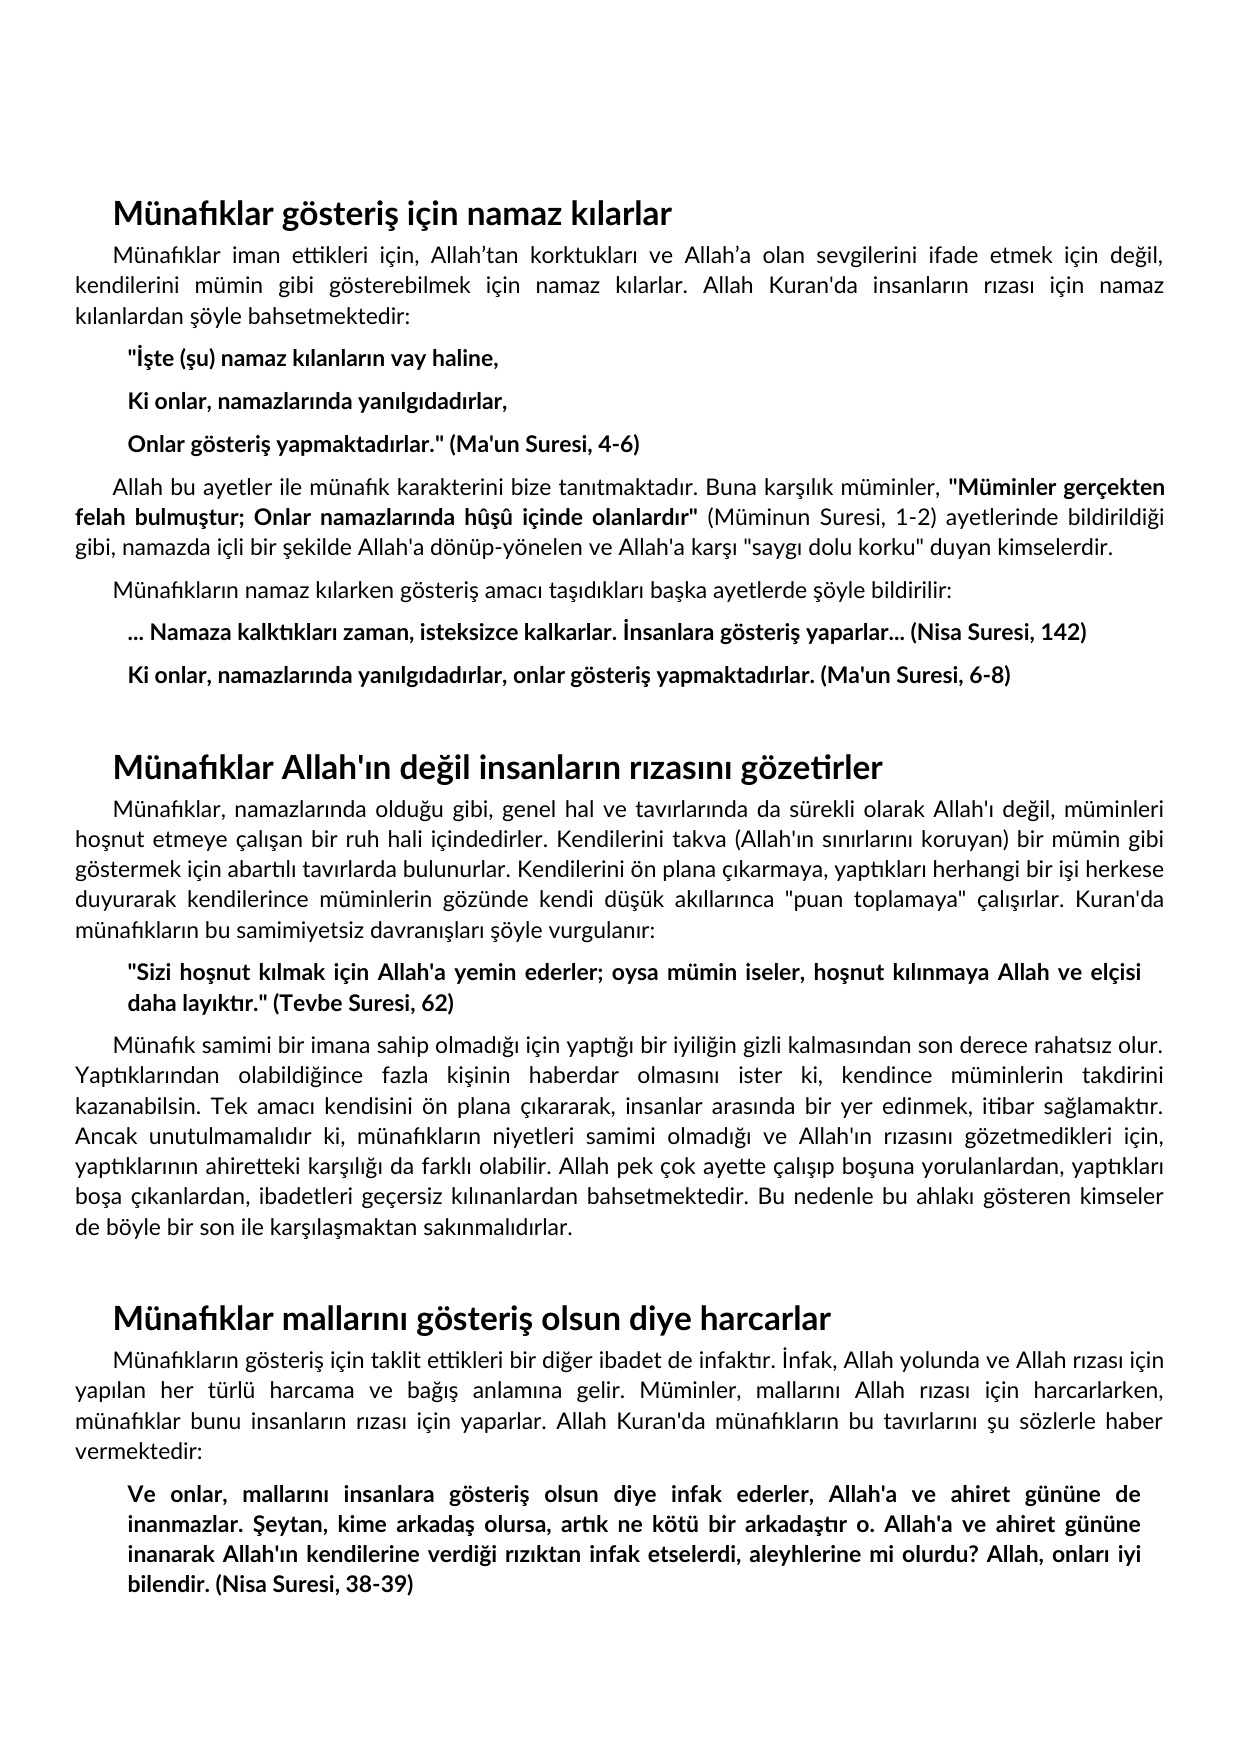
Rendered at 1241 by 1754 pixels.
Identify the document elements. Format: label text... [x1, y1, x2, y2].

text ... Namaza kalktıkları zaman, isteksizce kalkarlar. İnsanlara gösteriş yaparlar... (Nisa Suresi, 142) [127, 618, 1143, 646]
text Ki onlar, namazlarında yanılgıdadırlar, [127, 387, 1143, 414]
text Münafıkların namaz kılarken gösteriş amacı taşıdıkları başka ayetlerde şöyle bildirilir: [75, 575, 1165, 603]
text Ve onlar, mallarını insanlara gösteriş olsun diye infak ederler, Allah'a ve ahiret gününe de inanmazlar. Şeytan, kime arkadaş olursa, artık ne kötü bir arkadaştır o. Allah'a ve ahiret gününe inanarak Allah'ın kendilerine verdiği rızıktan infak etselerdi, aleyhlerine mi olurdu? Allah, onları iyi bilendir. (Nisa Suresi, 38-39) [127, 1479, 1143, 1597]
text Allah bu ayetler ile münafık karakterini bize tanıtmaktadır. Buna karşılık müminler, "Müminler gerçekten felah bulmuştur; Onlar namazlarında hûşû içinde olanlardır" (Müminun Suresi, 1-2) ayetlerinde bildirildiği gibi, namazda içli bir şekilde Allah'a dönüp-yönelen ve Allah'a karşı "saygı dolu korku" duyan kimselerdir. [75, 472, 1165, 560]
subtitle Münafıklar mallarını gösteriş olsun diye harcarlar [112, 1298, 1165, 1338]
subtitle Münafıklar Allah'ın değil insanların rızasını gözetirler [112, 746, 1165, 786]
text Münafıkların gösteriş için taklit ettikleri bir diğer ibadet de infaktır. İnfak, Allah yolunda ve Allah rızası için yapılan her türlü harcama ve bağış anlamına gelir. Müminler, mallarını Allah rızası için harcarlarken, münafıklar bunu insanların rızası için yaparlar. Allah Kuran'da münafıkların bu tavırlarını şu sözlerle haber vermektedir: [75, 1346, 1165, 1464]
text Münafık samimi bir imana sahip olmadığı için yaptığı bir iyiliğin gizli kalmasından son derece rahatsız olur. Yaptıklarından olabildiğince fazla kişinin haberdar olmasını ister ki, kendince müminlerin takdirini kazanabilsin. Tek amacı kendisini ön plana çıkararak, insanlar arasında bir yer edinmek, itibar sağlamaktır. Ancak unutulmamalıdır ki, münafıkların niyetleri samimi olmadığı ve Allah'ın rızasını gözetmedikleri için, yaptıklarının ahiretteki karşılığı da farklı olabilir. Allah pek çok ayette çalışıp boşuna yorulanlardan, yaptıkları boşa çıkanlardan, ibadetleri geçersiz kılınanlardan bahsetmektedir. Bu nedenle bu ahlakı gösteren kimseler de böyle bir son ile karşılaşmaktan sakınmalıdırlar. [75, 1031, 1165, 1240]
text Ki onlar, namazlarında yanılgıdadırlar, onlar gösteriş yapmaktadırlar. (Ma'un Suresi, 6-8) [127, 661, 1143, 688]
text "İşte (şu) namaz kılanların vay haline, [127, 344, 1143, 372]
text "Sizi hoşnut kılmak için Allah'a yemin ederler; oysa mümin iseler, hoşnut kılınmaya Allah ve elçisi daha layıktır." (Tevbe Suresi, 62) [127, 958, 1143, 1016]
subtitle Münafıklar gösteriş için namaz kılarlar [112, 193, 1165, 233]
text Münafıklar iman ettikleri için, Allah’tan korktukları ve Allah’a olan sevgilerini ifade etmek için değil, kendilerini mümin gibi gösterebilmek için namaz kılarlar. Allah Kuran'da insanların rızası için namaz kılanlardan şöyle bahsetmektedir: [75, 241, 1165, 329]
text Onlar gösteriş yapmaktadırlar." (Ma'un Suresi, 4-6) [127, 429, 1143, 457]
text Münafıklar, namazlarında olduğu gibi, genel hal ve tavırlarında da sürekli olarak Allah'ı değil, müminleri hoşnut etmeye çalışan bir ruh hali içindedirler. Kendilerini takva (Allah'ın sınırlarını koruyan) bir mümin gibi göstermek için abartılı tavırlarda bulunurlar. Kendilerini ön plana çıkarmaya, yaptıkları herhangi bir işi herkese duyurarak kendilerince müminlerin gözünde kendi düşük akıllarınca "puan toplamaya" çalışırlar. Kuran'da münafıkların bu samimiyetsiz davranışları şöyle vurgulanır: [75, 794, 1165, 943]
